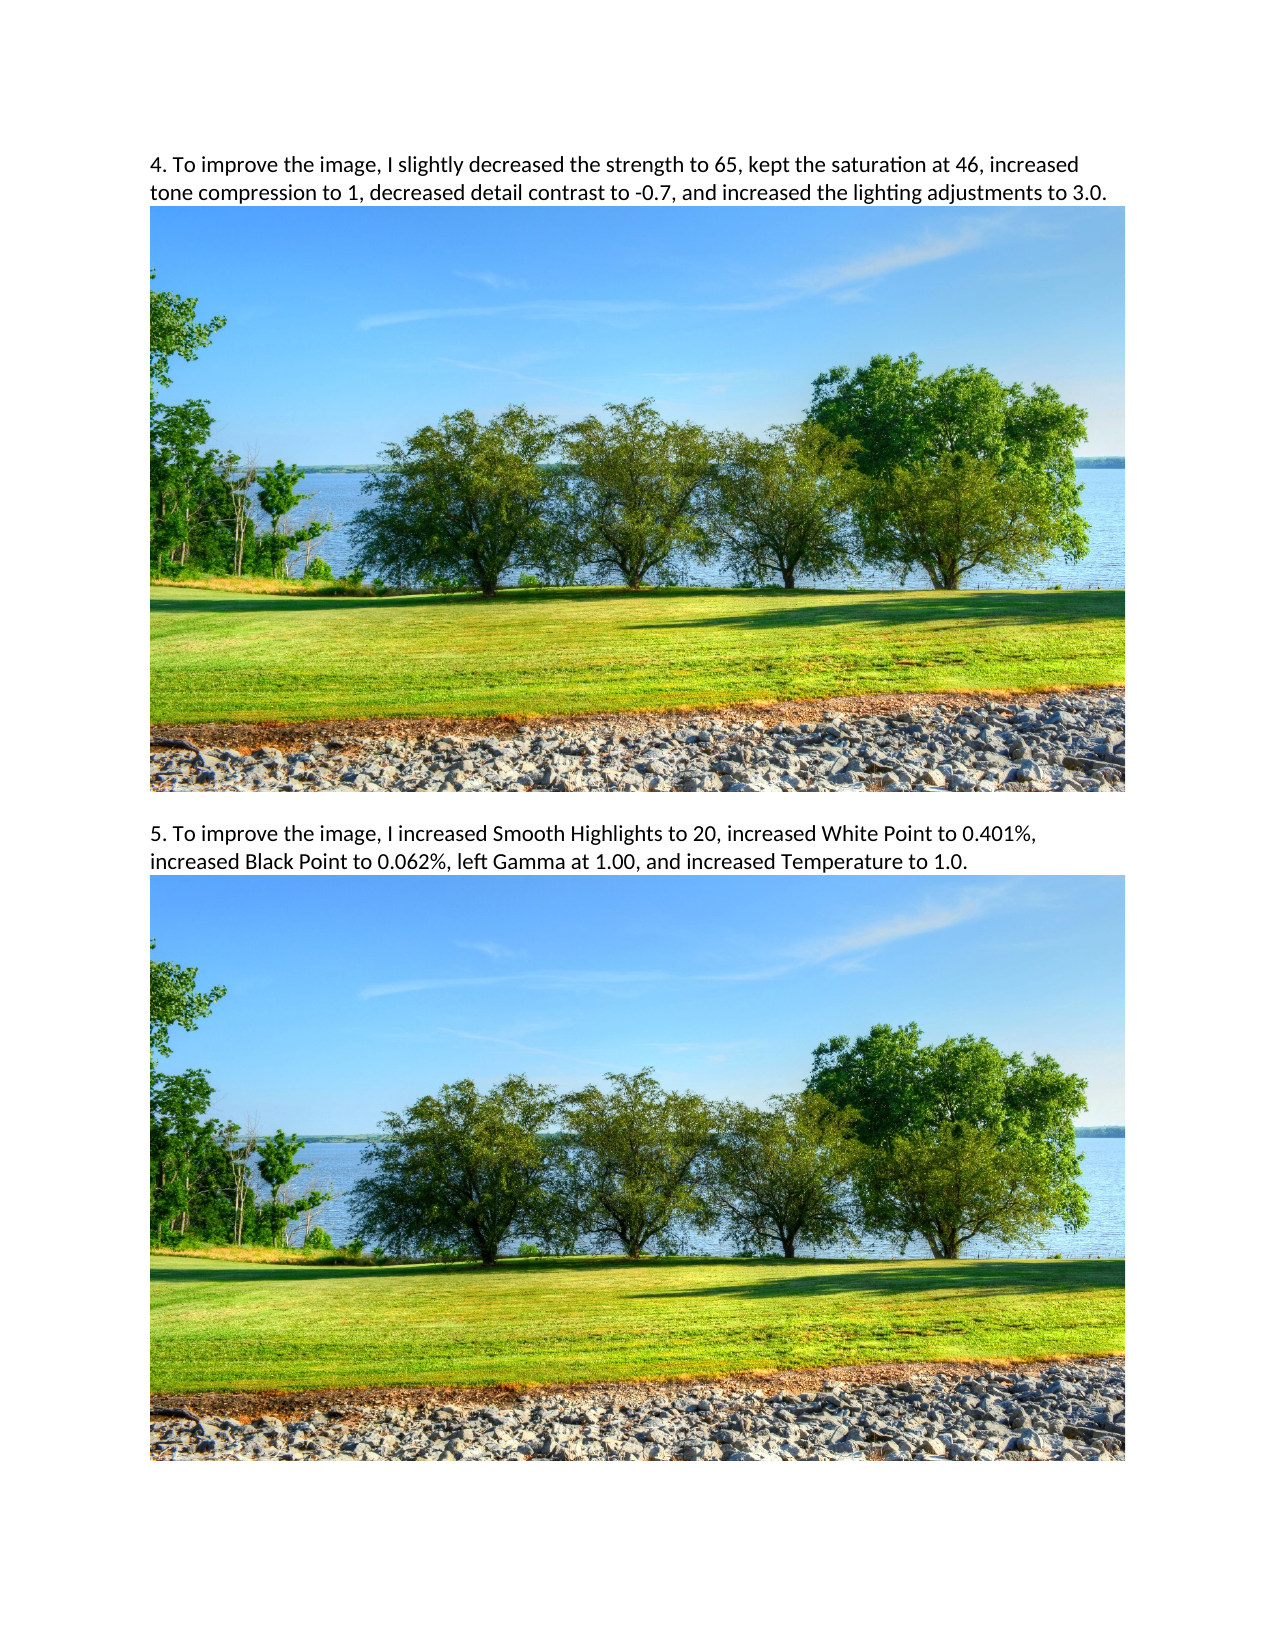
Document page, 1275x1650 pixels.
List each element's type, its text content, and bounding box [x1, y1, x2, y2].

text 4. To improve the image, I slightly decreased the strength to 65, kept the saturation at 46, increased tone compression to 1, decreased detail contrast to -0.7, and increased the lighting adjustments to 3.0. [150, 150, 1125, 206]
text 5. To improve the image, I increased Smooth Highlights to 20, increased White Point to 0.401%, increased Black Point to 0.062%, left Gamma at 1.00, and increased Temperature to 1.0. [150, 819, 1125, 875]
